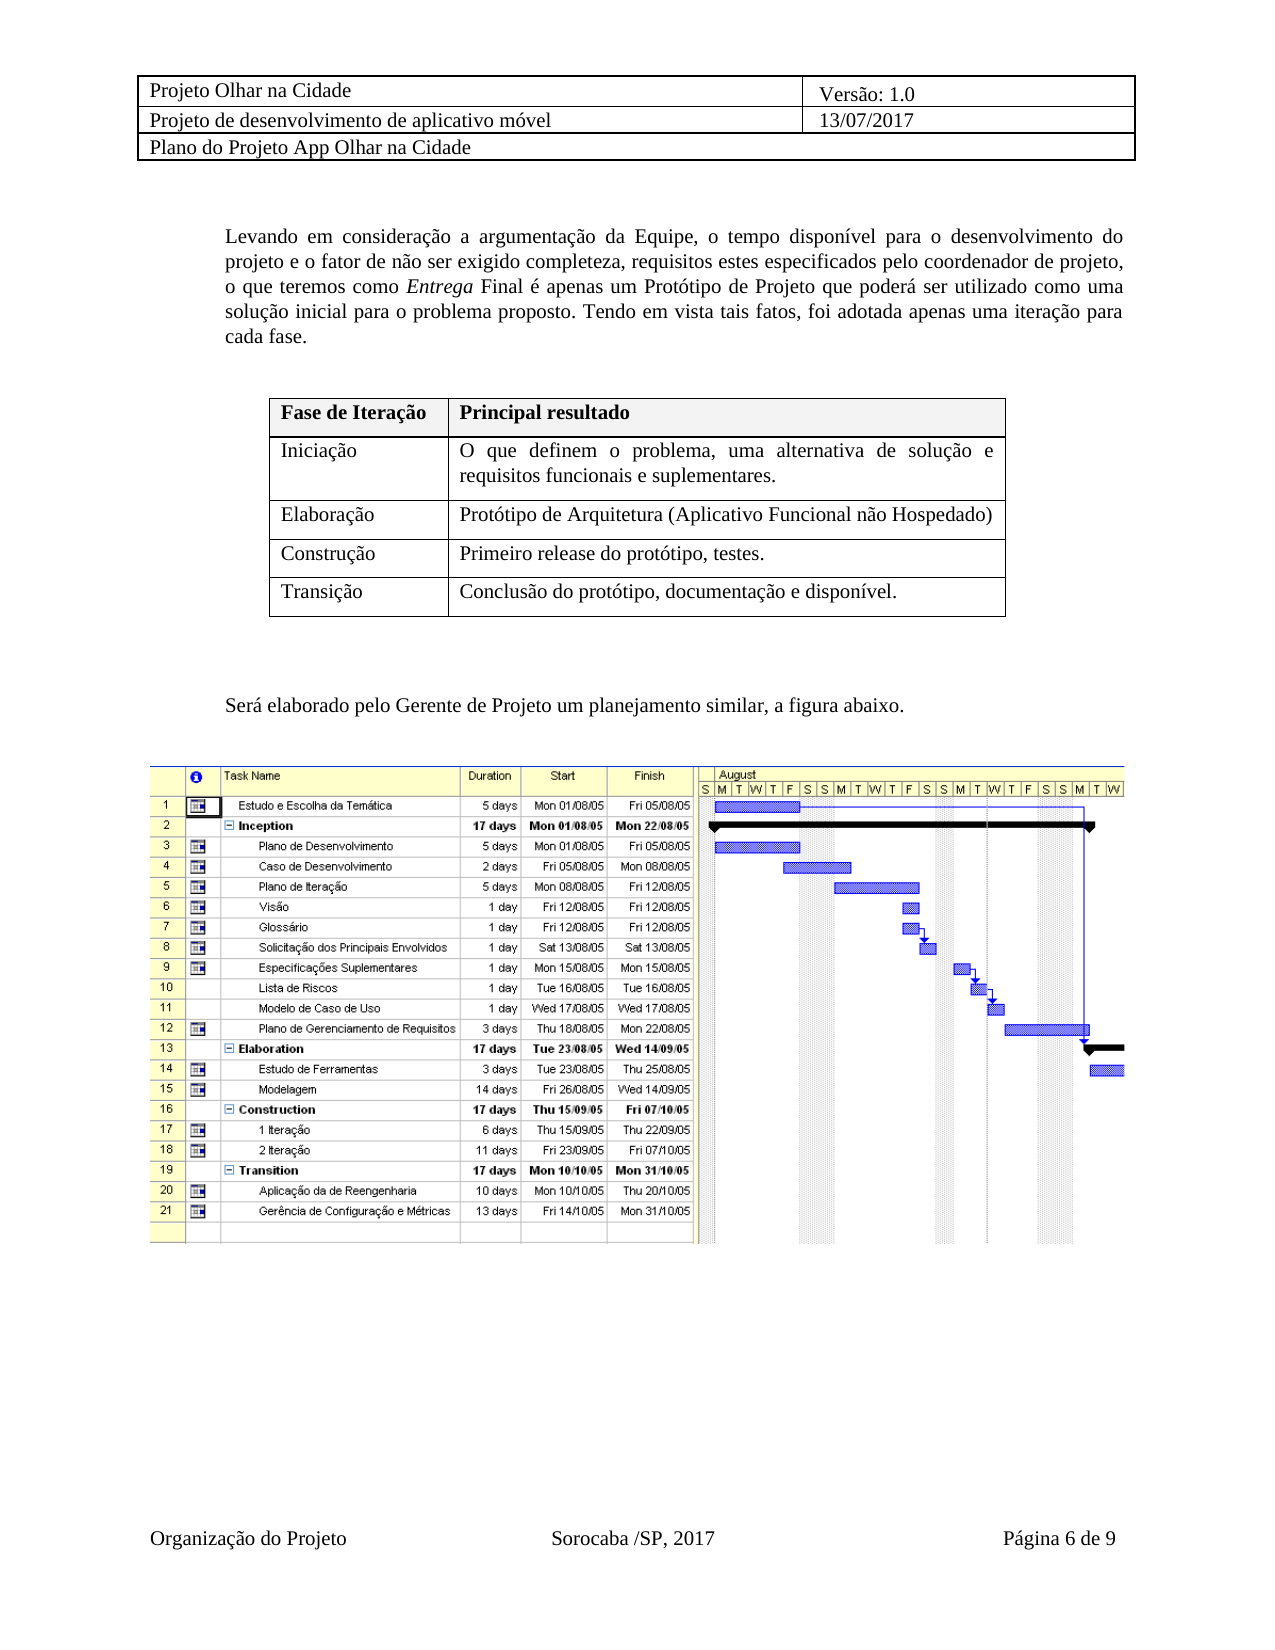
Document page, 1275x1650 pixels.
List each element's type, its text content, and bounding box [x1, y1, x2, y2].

table_cell Protótipo de Arquitetura (Aplicativo Funcional não Hospedado) [449, 501, 1005, 538]
table_cell Primeiro release do protótipo, testes. [449, 540, 1005, 577]
table_cell Conclusão do protótipo, documentação e disponível. [449, 578, 1005, 616]
picture [150, 766, 1125, 1244]
table_cell O que definem o problema, uma alternativa de solução e requisitos funcionais e suplementares. [449, 438, 1005, 500]
table_cell Iniciação [270, 438, 448, 500]
table_cell Elaboração [270, 501, 448, 538]
text Será elaborado pelo Gerente de Projeto um planejamento similar, a figura abaixo. [225, 692, 1125, 717]
table_cell Construção [270, 540, 448, 577]
table_cell Transição [270, 578, 448, 616]
table_header Principal resultado [449, 399, 1005, 436]
table_header Fase de Iteração [270, 399, 448, 436]
text Levando em consideração a argumentação da Equipe, o tempo disponível para o desenvolvimento do projeto e o fator de não ser exigido completeza, requisitos estes especificados pelo coordenador de projeto, o que teremos como Entrega Final é apenas um Protótipo de Projeto que poderá ser utilizado como uma solução inicial para o problema proposto. Tendo em vista tais fatos, foi adotada apenas uma iteração para cada fase. [225, 223, 1125, 348]
